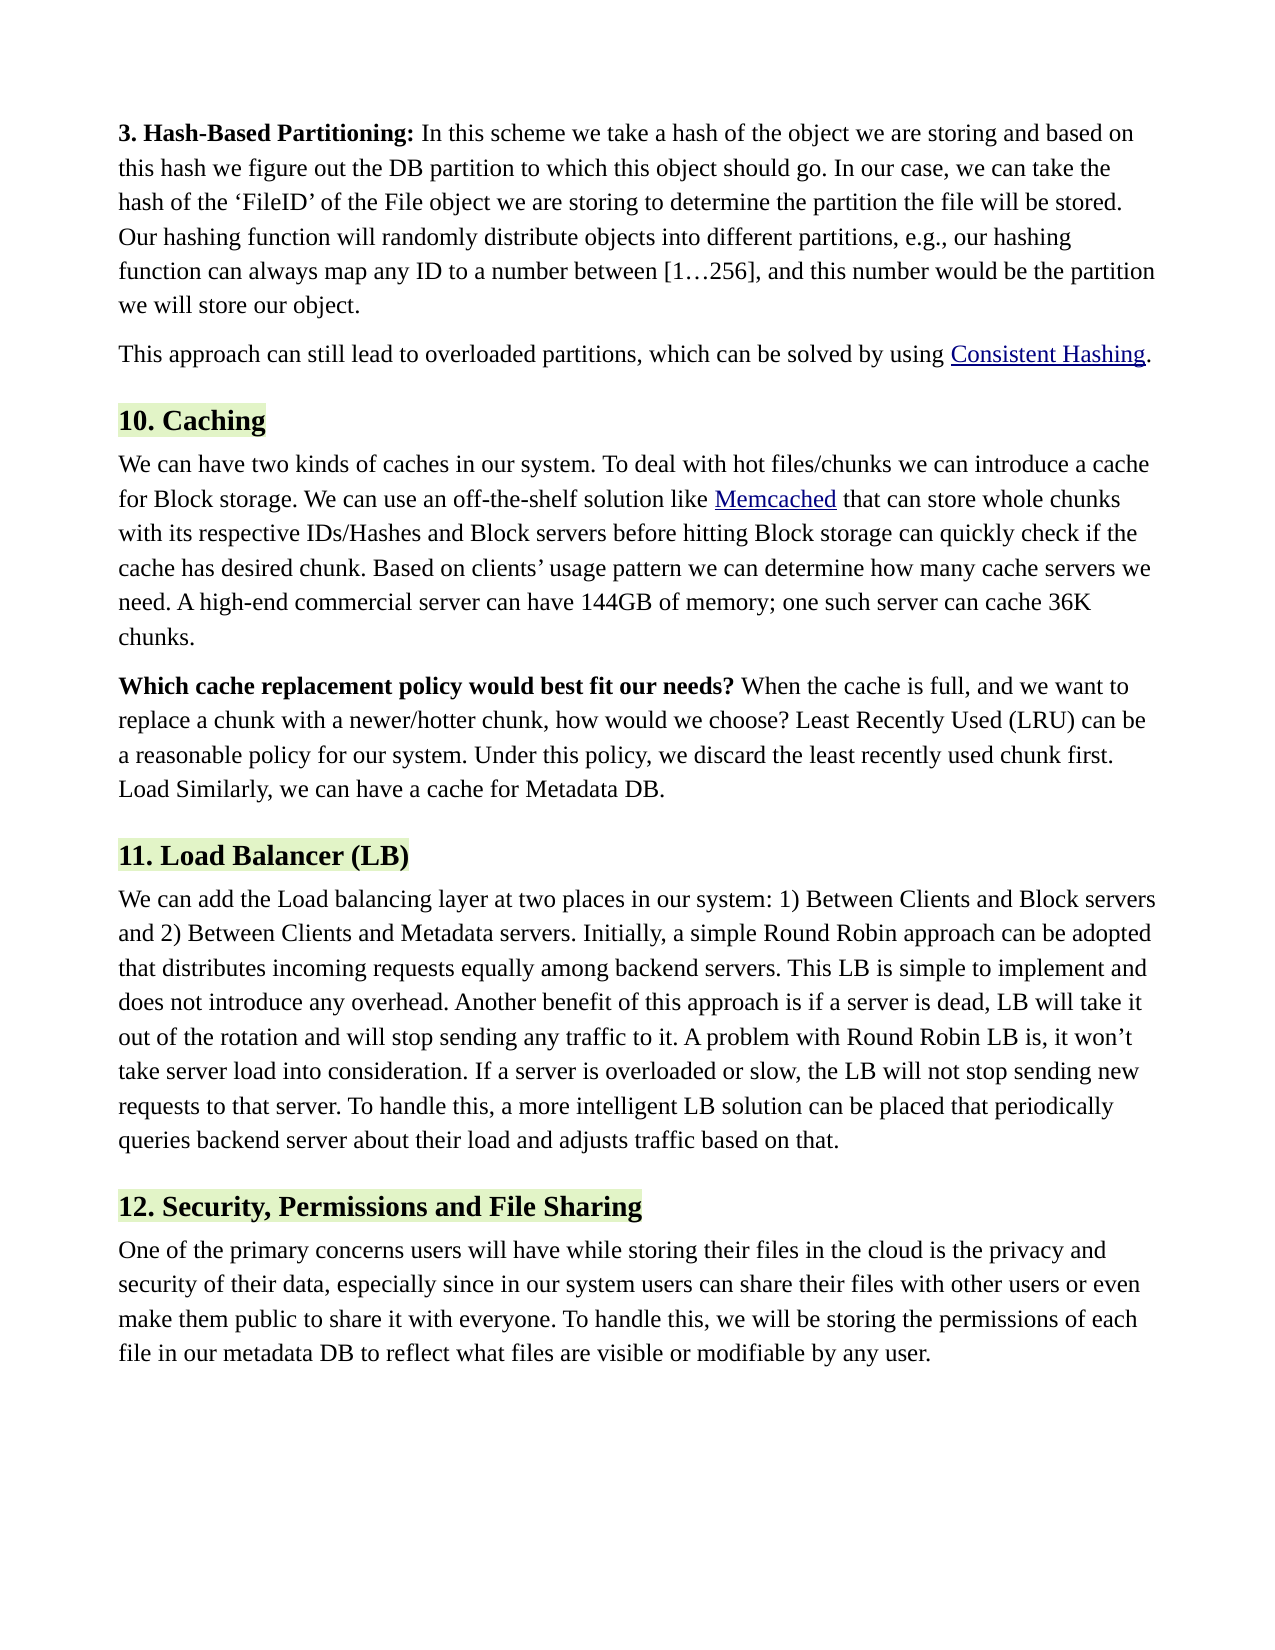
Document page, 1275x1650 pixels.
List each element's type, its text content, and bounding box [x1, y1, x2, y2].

text Which cache replacement policy would best fit our needs? When the cache is full, and we want to replace a chunk with a newer/hotter chunk, how would we choose? Least Recently Used (LRU) can be a reasonable policy for our system. Under this policy, we discard the least recently used chunk first. Load Similarly, we can have a cache for Metadata DB. [118, 671, 1157, 803]
subtitle 12. Security, Permissions and File Sharing [118, 1189, 1157, 1222]
subtitle 10. Caching [118, 403, 1157, 437]
subtitle 11. Load Balancer (LB) [118, 838, 1157, 871]
text This approach can still lead to overloaded partitions, which can be solved by using Consistent Hashing. [118, 339, 1157, 368]
text We can have two kinds of caches in our system. To deal with hot files/chunks we can introduce a cache for Block storage. We can use an off-the-shelf solution like Memcached that can store whole chunks with its respective IDs/Hashes and Block servers before hitting Block storage can quickly check if the cache has desired chunk. Based on clients’ usage pattern we can determine how many cache servers we need. A high-end commercial server can have 144GB of memory; one such server can cache 36K chunks. [118, 449, 1157, 650]
text We can add the Load balancing layer at two places in our system: 1) Between Clients and Block servers and 2) Between Clients and Metadata servers. Initially, a simple Round Robin approach can be adopted that distributes incoming requests equally among backend servers. This LB is simple to implement and does not introduce any overhead. Another benefit of this approach is if a server is dead, LB will take it out of the rotation and will stop sending any traffic to it. A problem with Round Robin LB is, it won’t take server load into consideration. If a server is overloaded or slow, the LB will not stop sending new requests to that server. To handle this, a more intelligent LB solution can be placed that periodically queries backend server about their load and adjusts traffic based on that. [118, 884, 1157, 1154]
text 3. Hash-Based Partitioning: In this scheme we take a hash of the object we are storing and based on this hash we figure out the DB partition to which this object should go. In our case, we can take the hash of the ‘FileID’ of the File object we are storing to determine the partition the file will be stored. Our hashing function will randomly distribute objects into different partitions, e.g., our hashing function can always map any ID to a number between [1…256], and this number would be the partition we will store our object. [118, 118, 1157, 319]
text One of the primary concerns users will have while storing their files in the cloud is the privacy and security of their data, especially since in our system users can share their files with other users or even make them public to share it with everyone. To handle this, we will be storing the permissions of each file in our metadata DB to reflect what files are visible or modifiable by any user. [118, 1235, 1157, 1367]
